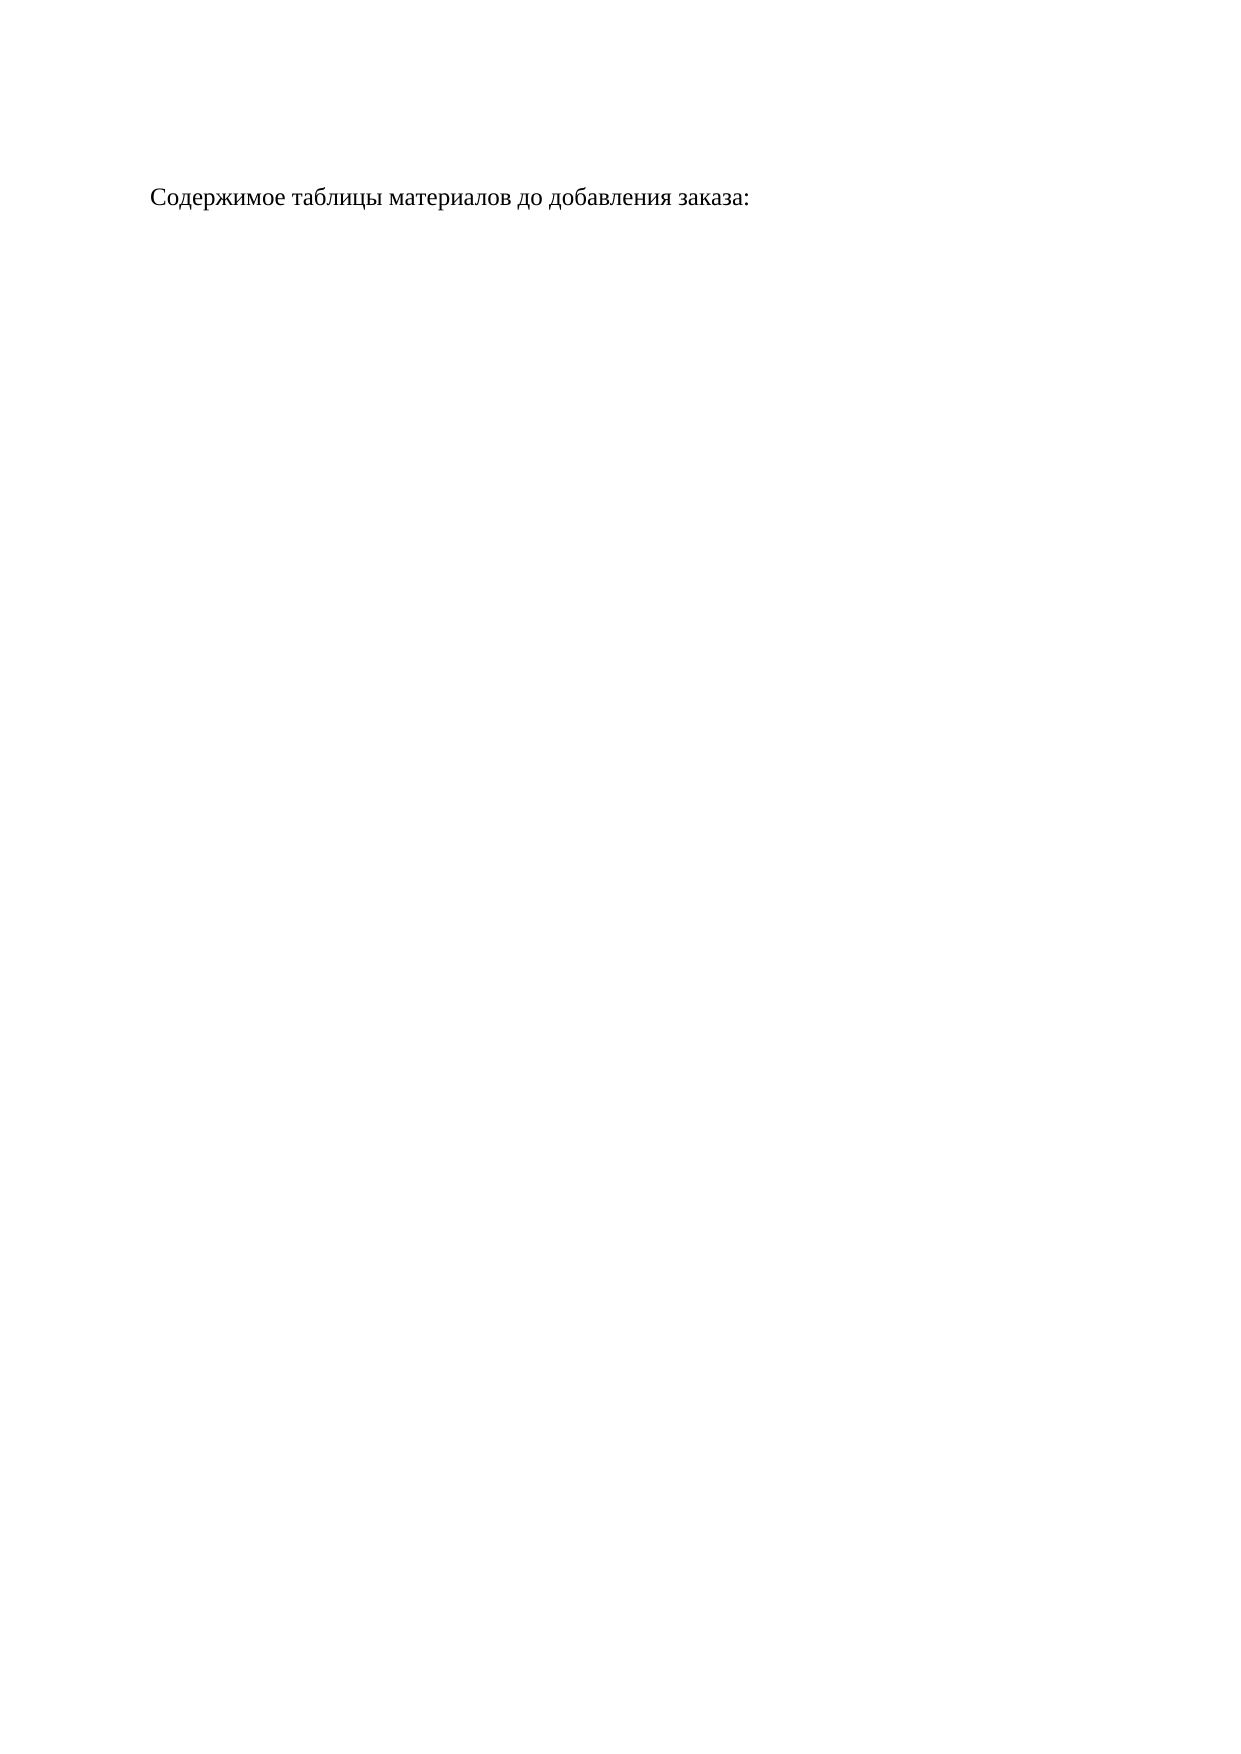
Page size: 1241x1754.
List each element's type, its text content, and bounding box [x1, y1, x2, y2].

text Содержимое таблицы материалов до добавления заказа: [150, 182, 1053, 211]
